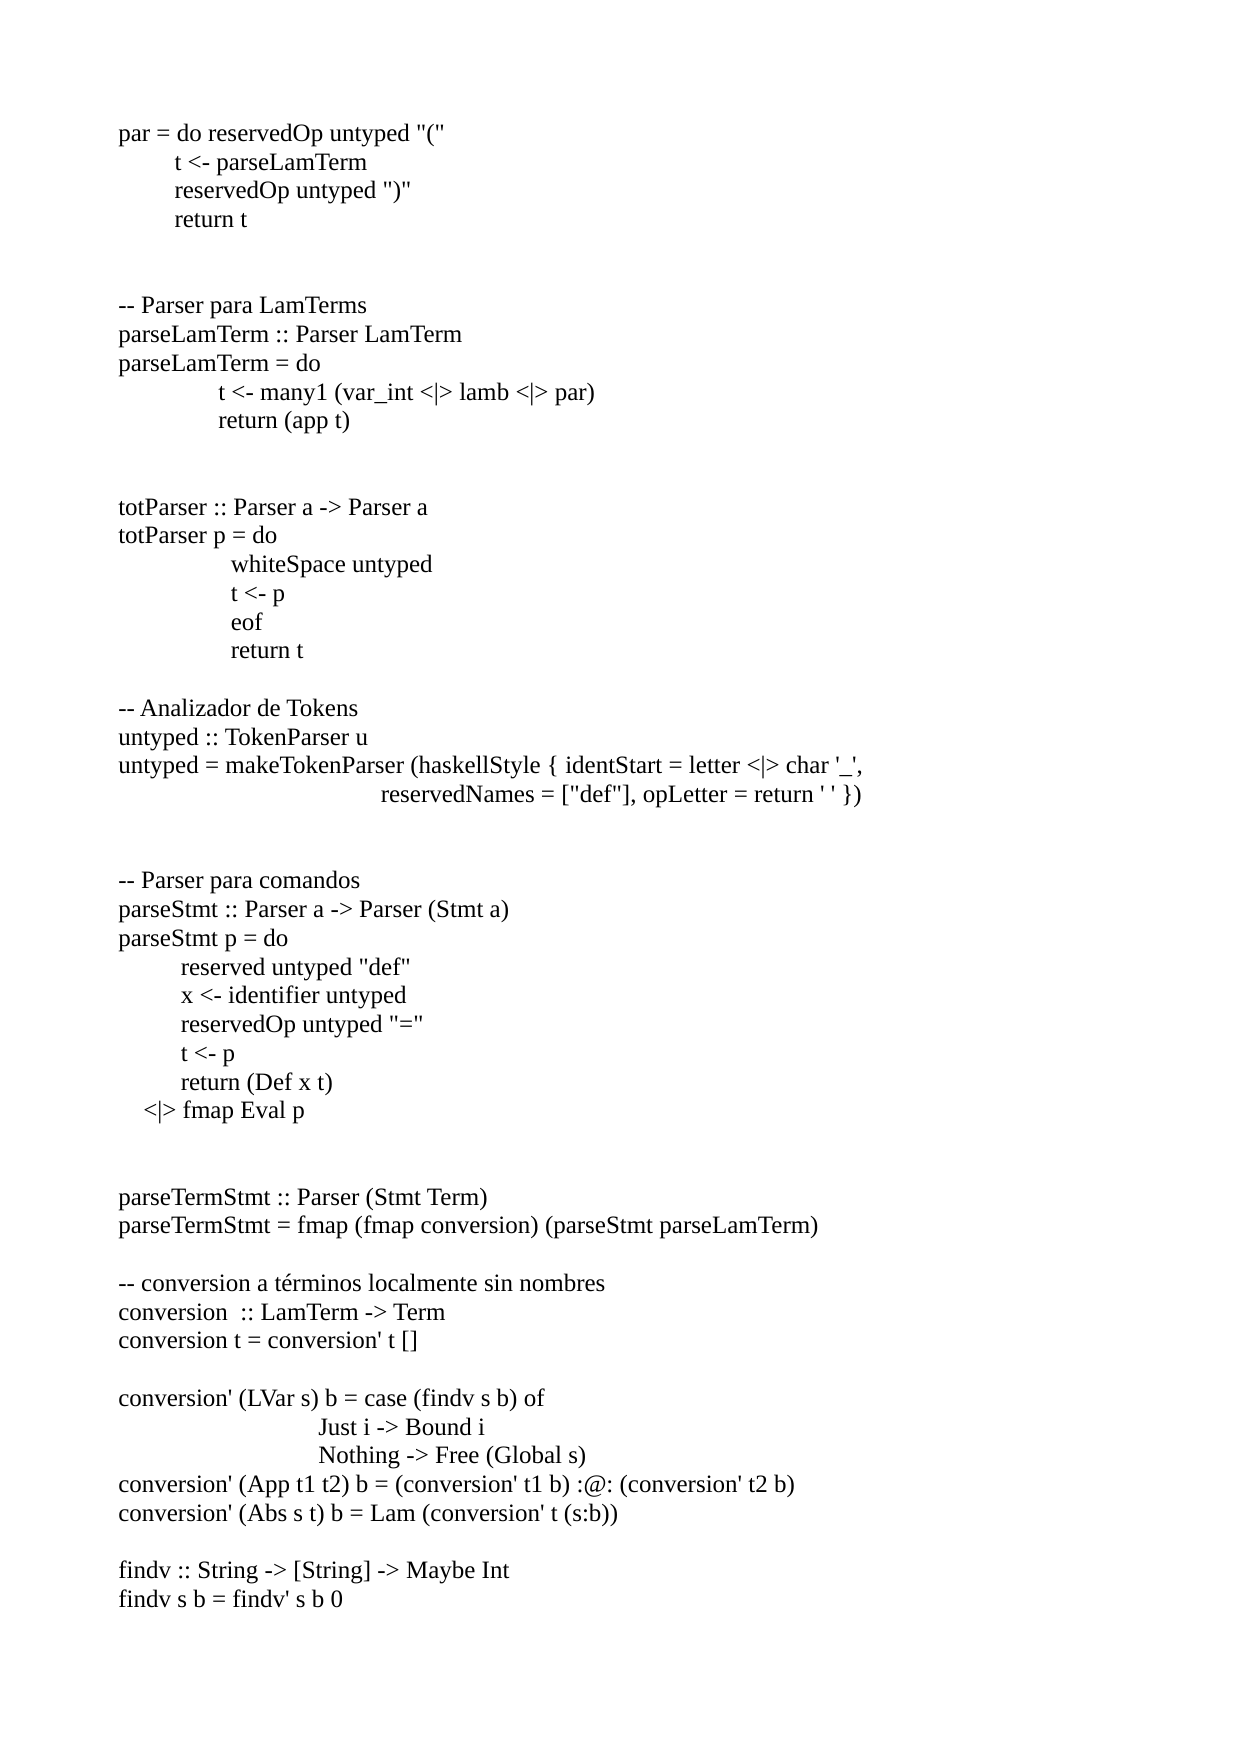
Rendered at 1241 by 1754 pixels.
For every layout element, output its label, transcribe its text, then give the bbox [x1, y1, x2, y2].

text t <- parseLamTerm [118, 147, 1122, 176]
text return t [118, 636, 1122, 664]
text reservedOp untyped "=" [118, 1009, 1122, 1038]
text eof [118, 607, 1122, 636]
text parseLamTerm = do [118, 348, 1122, 377]
text untyped = makeTokenParser (haskellStyle { identStart = letter <|> char '_', [118, 751, 1122, 779]
text Just i -> Bound i [118, 1412, 1122, 1441]
text conversion :: LamTerm -> Term [118, 1297, 1122, 1326]
text Nothing -> Free (Global s) [118, 1441, 1122, 1469]
text reserved untyped "def" [118, 952, 1122, 981]
text parseStmt :: Parser a -> Parser (Stmt a) [118, 894, 1122, 923]
text reservedNames = ["def"], opLetter = return ' ' }) [118, 779, 1122, 808]
text par = do reservedOp untyped "(" [118, 118, 1122, 147]
text totParser p = do [118, 521, 1122, 549]
text -- conversion a términos localmente sin nombres [118, 1268, 1122, 1297]
text findv :: String -> [String] -> Maybe Int [118, 1556, 1122, 1584]
text parseTermStmt = fmap (fmap conversion) (parseStmt parseLamTerm) [118, 1211, 1122, 1239]
text t <- p [118, 1038, 1122, 1067]
text parseStmt p = do [118, 923, 1122, 952]
text whiteSpace untyped [118, 549, 1122, 578]
text findv s b = findv' s b 0 [118, 1584, 1122, 1613]
text return t [118, 204, 1122, 233]
text t <- many1 (var_int <|> lamb <|> par) [118, 377, 1122, 406]
text return (Def x t) [118, 1067, 1122, 1096]
text x <- identifier untyped [118, 981, 1122, 1009]
text untyped :: TokenParser u [118, 722, 1122, 751]
text t <- p [118, 578, 1122, 607]
text totParser :: Parser a -> Parser a [118, 492, 1122, 521]
text -- Parser para LamTerms [118, 291, 1122, 319]
text <|> fmap Eval p [118, 1096, 1122, 1124]
text reservedOp untyped ")" [118, 176, 1122, 204]
text conversion t = conversion' t [] [118, 1326, 1122, 1354]
text return (app t) [118, 406, 1122, 434]
text conversion' (App t1 t2) b = (conversion' t1 b) :@: (conversion' t2 b) [118, 1469, 1122, 1498]
text -- Parser para comandos [118, 866, 1122, 894]
text conversion' (Abs s t) b = Lam (conversion' t (s:b)) [118, 1498, 1122, 1527]
text -- Analizador de Tokens [118, 693, 1122, 722]
text parseTermStmt :: Parser (Stmt Term) [118, 1182, 1122, 1211]
text conversion' (LVar s) b = case (findv s b) of [118, 1383, 1122, 1412]
text parseLamTerm :: Parser LamTerm [118, 319, 1122, 348]
